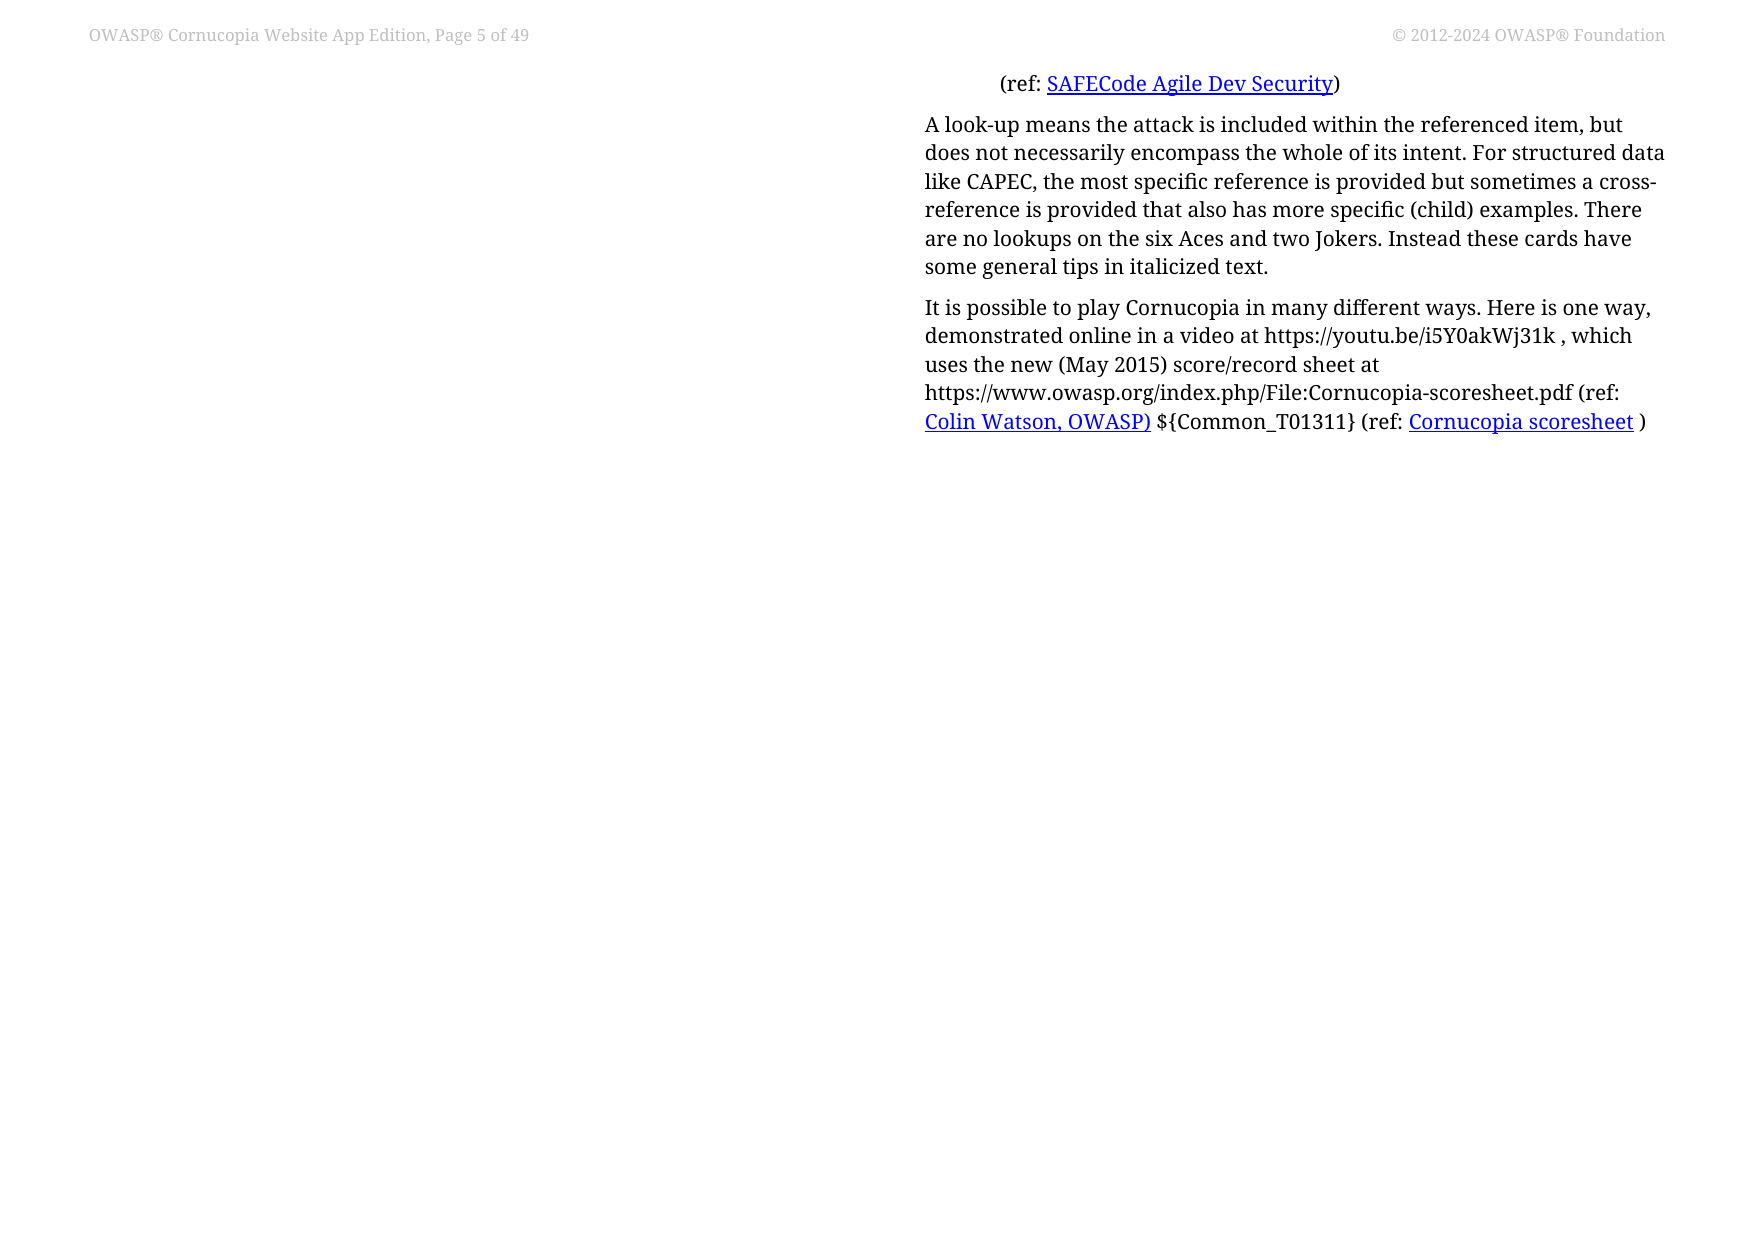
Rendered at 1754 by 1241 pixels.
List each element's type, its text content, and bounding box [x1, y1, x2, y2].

table_header (ref: SAFECode Agile Dev Security) A look-up means the attack is included within the referenced item, but does not necessarily encompass the whole of its intent. For structured data like CAPEC, the most specific reference is provided but sometimes a cross-reference is provided that also has more specific (child) examples. There are no lookups on the six Aces and two Jokers. Instead these cards have some general tips in italicized text. It is possible to play Cornucopia in many different ways. Here is one way, demonstrated online in a video at https://youtu.be/i5Y0akWj31k , which uses the new (May 2015) score/record sheet at https://www.owasp.org/index.php/File:Cornucopia-scoresheet.pdf (ref: Colin Watson, OWASP) ${Common_T01311} (ref: Cornucopia scoresheet ) [913, 69, 1677, 448]
table_header [78, 69, 856, 448]
table_header [856, 69, 913, 448]
